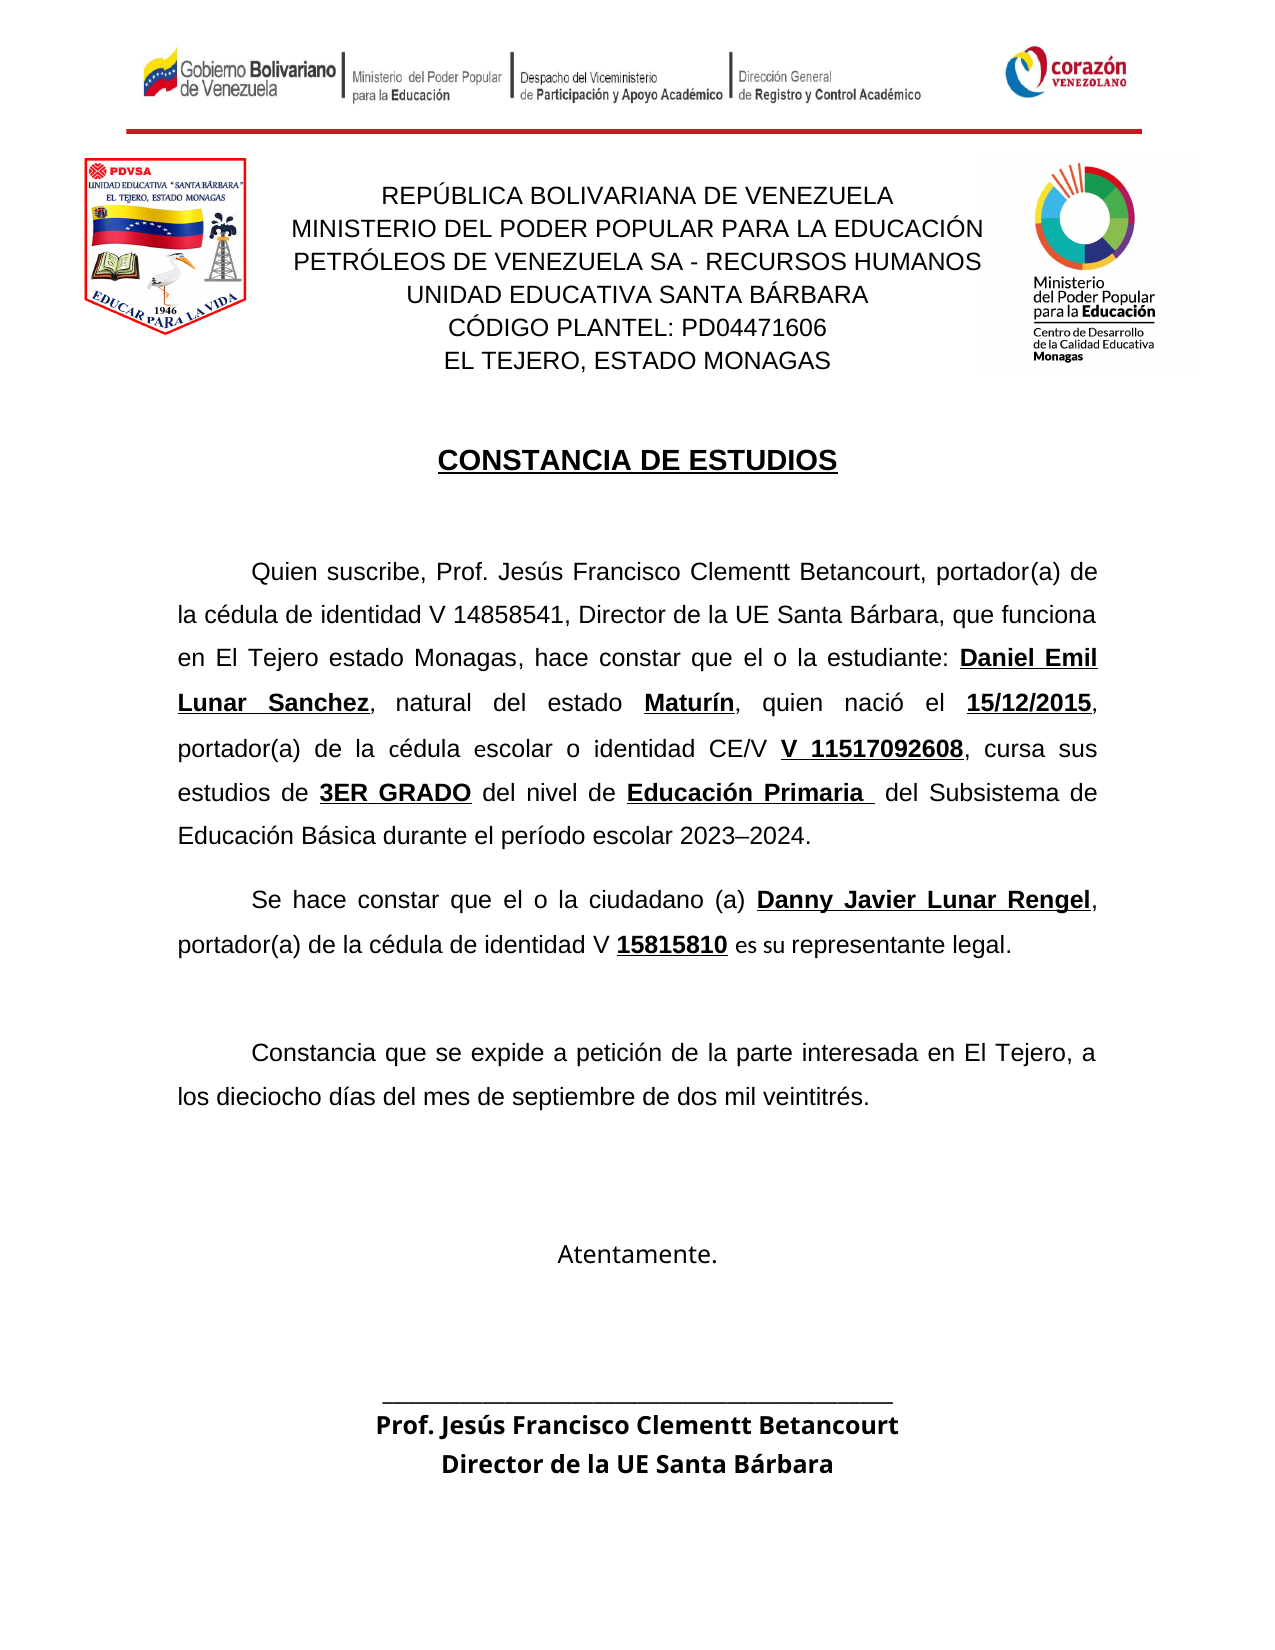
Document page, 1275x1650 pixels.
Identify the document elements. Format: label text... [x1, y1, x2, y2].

subtitle PETRÓLEOS DE VENEZUELA SA - RECURSOS HUMANOS [252, 247, 978, 275]
subtitle REPÚBLICA BOLIVARIANA DE VENEZUELA [252, 181, 978, 209]
text CÓDIGO PLANTEL: PD04471606 [177, 313, 978, 341]
text Constancia que se expide a petición de la parte interesada en El Tejero, a los dieciocho días del mes de septiembre de dos mil veintitrés. [177, 1038, 1098, 1110]
subtitle CONSTANCIA DE ESTUDIOS [177, 443, 1098, 476]
text Quien suscribe, Prof. Jesús Francisco Clementt Betancourt, portador(a) de la cédula de identidad V 14858541, Director de la UE Santa Bárbara, que funciona en El Tejero estado Monagas, hace constar que el o la estudiante: Daniel Emil Lunar Sanchez, natural del estado Maturín, quien nació el 15/12/2015, portador(a) de la cédula escolar o identidad CE/V V 11517092608, cursa sus estudios de 3ER GRADO del nivel de Educación Primaria del Subsistema de Educación Básica durante el período escolar 2023–2024. [177, 557, 1098, 849]
picture [79, 158, 252, 335]
picture [126, 11, 1142, 134]
text Se hace constar que el o la ciudadano (a) Danny Javier Lunar Rengel, portador(a) de la cédula de identidad V 15815810 es su representante legal. [177, 885, 1098, 959]
text Director de la UE Santa Bárbara [177, 1447, 1098, 1481]
text UNIDAD EDUCATIVA SANTA BÁRBARA [252, 280, 978, 308]
text EL TEJERO, ESTADO MONAGAS [177, 346, 978, 374]
picture [978, 153, 1200, 377]
text Atentamente. [177, 1237, 1098, 1271]
text Prof. Jesús Francisco Clementt Betancourt [177, 1407, 1098, 1441]
text ______________________________________________ [177, 1373, 1098, 1407]
subtitle MINISTERIO DEL PODER POPULAR PARA LA EDUCACIÓN [252, 214, 978, 242]
